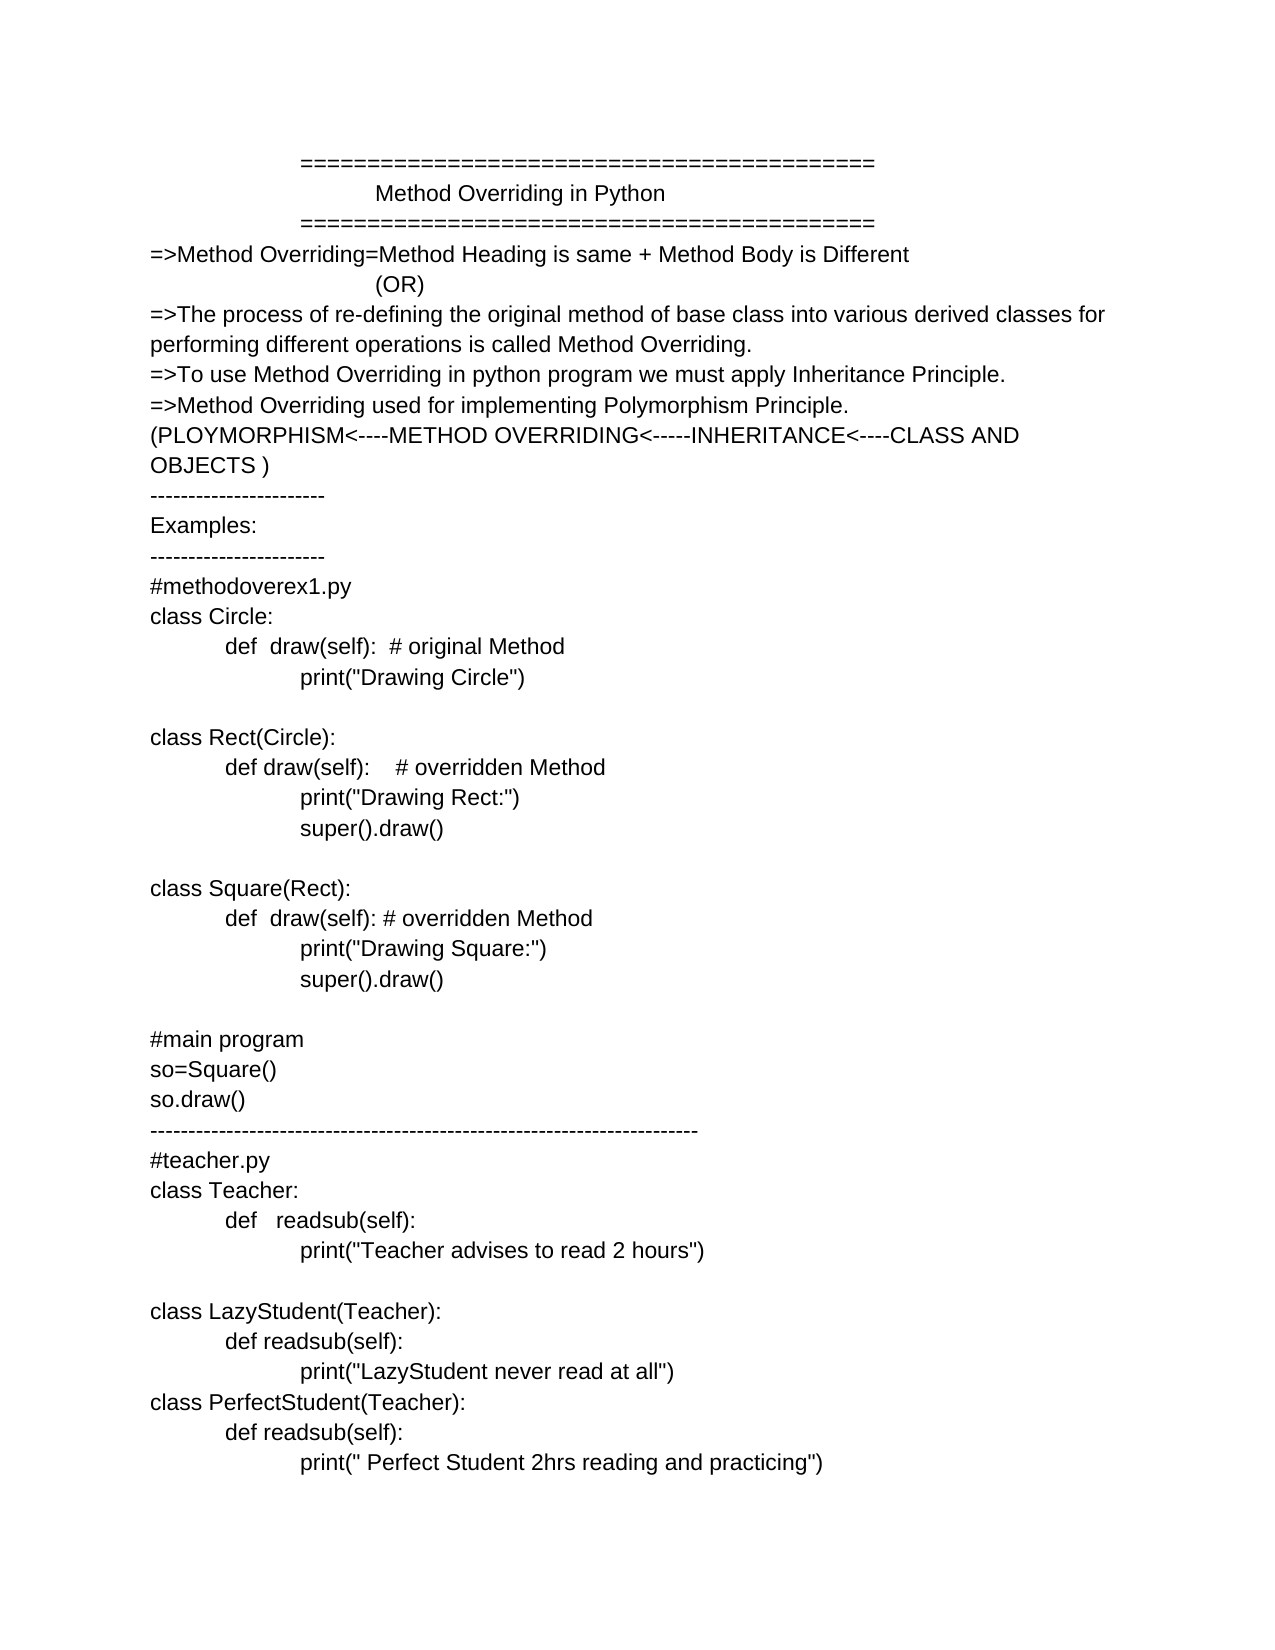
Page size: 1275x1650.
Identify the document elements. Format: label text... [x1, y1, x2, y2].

text class LazyStudent(Teacher): [150, 1298, 1125, 1324]
text print("Drawing Rect:") [150, 784, 1125, 811]
text so=Square() [150, 1056, 1125, 1083]
text =>Method Overriding=Method Heading is same + Method Body is Different [150, 241, 1125, 267]
text =>To use Method Overriding in python program we must apply Inheritance Principle. [150, 361, 1125, 388]
text Examples: [150, 512, 1125, 539]
text class Circle: [150, 603, 1125, 629]
text #methodoverex1.py [150, 573, 1125, 599]
text print(" Perfect Student 2hrs reading and practicing") [150, 1449, 1125, 1475]
text ------------------------------------------------------------------------ [150, 1117, 1125, 1143]
text =>The process of re-defining the original method of base class into various derived classes for performing different operations is called Method Overriding. [150, 301, 1125, 358]
text so.draw() [150, 1086, 1125, 1113]
text class Teacher: [150, 1177, 1125, 1203]
text def readsub(self): [150, 1419, 1125, 1445]
text class Rect(Circle): [150, 724, 1125, 750]
text def draw(self): # original Method [150, 633, 1125, 660]
text #teacher.py [150, 1147, 1125, 1173]
text class PerfectStudent(Teacher): [150, 1388, 1125, 1415]
text super().draw() [150, 814, 1125, 841]
text =========================================== [150, 150, 1125, 176]
text def readsub(self): [150, 1328, 1125, 1354]
text #main program [150, 1026, 1125, 1052]
text =========================================== [150, 210, 1125, 237]
text ----------------------- [150, 482, 1125, 509]
text def readsub(self): [150, 1207, 1125, 1234]
text def draw(self): # overridden Method [150, 905, 1125, 932]
text Method Overriding in Python [150, 180, 1125, 207]
text print("LazyStudent never read at all") [150, 1358, 1125, 1385]
text print("Drawing Circle") [150, 663, 1125, 690]
text =>Method Overriding used for implementing Polymorphism Principle. [150, 392, 1125, 418]
text super().draw() [150, 966, 1125, 992]
text class Square(Rect): [150, 875, 1125, 901]
text (PLOYMORPHISM<----METHOD OVERRIDING<-----INHERITANCE<----CLASS AND OBJECTS ) [150, 422, 1125, 478]
text print("Teacher advises to read 2 hours") [150, 1237, 1125, 1264]
text print("Drawing Square:") [150, 935, 1125, 962]
text (OR) [150, 271, 1125, 297]
text def draw(self): # overridden Method [150, 754, 1125, 781]
text ----------------------- [150, 543, 1125, 569]
